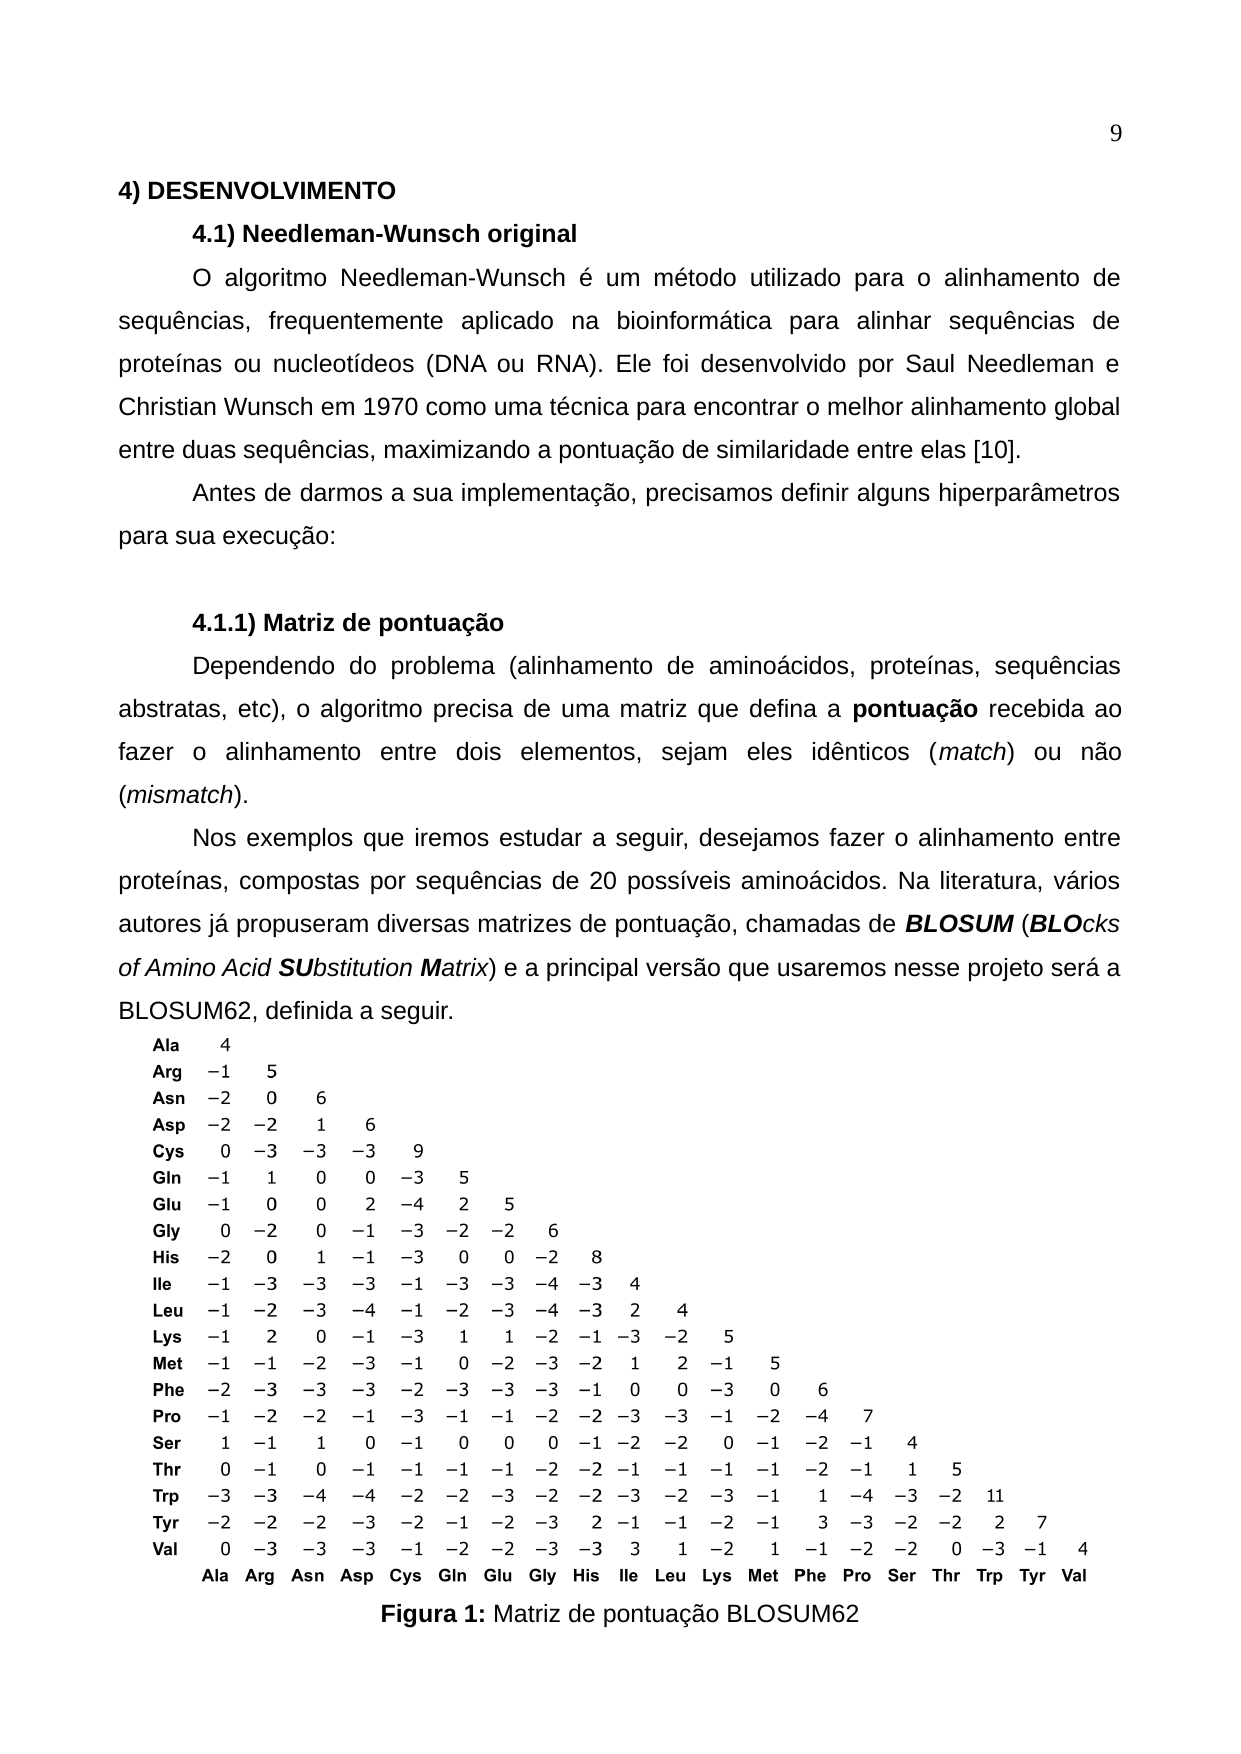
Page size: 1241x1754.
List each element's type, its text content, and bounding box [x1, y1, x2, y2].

text 4.1) Needleman-Wunsch original [118, 219, 1122, 248]
text Nos exemplos que iremos estudar a seguir, desejamos fazer o alinhamento entre proteínas, compostas por sequências de 20 possíveis aminoácidos. Na literatura, vários autores já propuseram diversas matrizes de pontuação, chamadas de BLOSUM (BLOcks of Amino Acid SUbstitution Matrix) e a principal versão que usaremos nesse projeto será a BLOSUM62, definida a seguir. [118, 823, 1122, 1024]
text Antes de darmos a sua implementação, precisamos definir alguns hiperparâmetros para sua execução: [118, 478, 1122, 550]
text 4.1.1) Matriz de pontuação [118, 608, 1122, 636]
text Figura 1: Matriz de pontuação BLOSUM62 [118, 1039, 1122, 1628]
picture [152, 1038, 1088, 1585]
text 4) DESENVOLVIMENTO [118, 176, 1122, 205]
text O algoritmo Needleman-Wunsch é um método utilizado para o alinhamento de sequências, frequentemente aplicado na bioinformática para alinhar sequências de proteínas ou nucleotídeos (DNA ou RNA). Ele foi desenvolvido por Saul Needleman e Christian Wunsch em 1970 como uma técnica para encontrar o melhor alinhamento global entre duas sequências, maximizando a pontuação de similaridade entre elas [10]. [118, 263, 1122, 464]
text Dependendo do problema (alinhamento de aminoácidos, proteínas, sequências abstratas, etc), o algoritmo precisa de uma matriz que defina a pontuação recebida ao fazer o alinhamento entre dois elementos, sejam eles idênticos (match) ou não (mismatch). [118, 651, 1122, 809]
